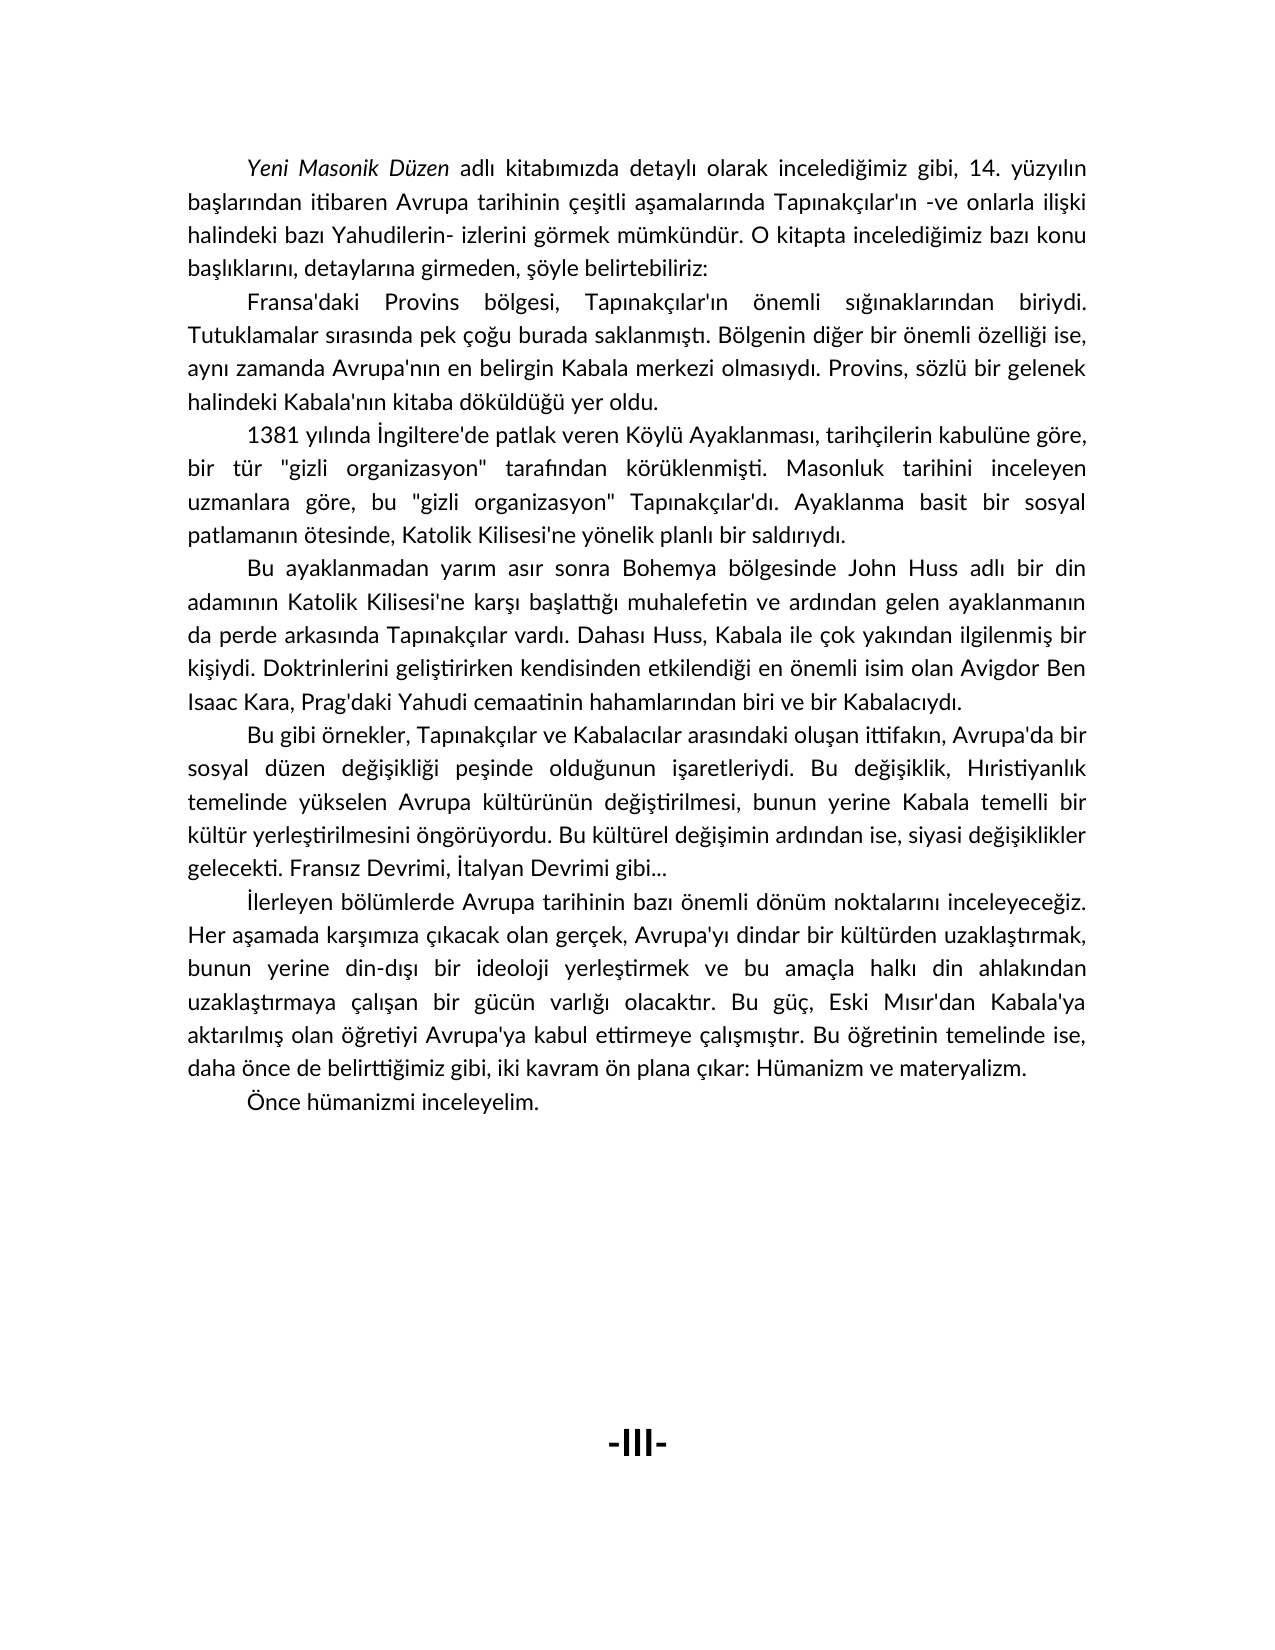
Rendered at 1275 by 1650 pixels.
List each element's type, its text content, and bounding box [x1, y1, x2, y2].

text Yeni Masonik Düzen adlı kitabımızda detaylı olarak incelediğimiz gibi, 14. yüzyılın başlarından itibaren Avrupa tarihinin çeşitli aşamalarında Tapınakçılar'ın -ve onlarla ilişki halindeki bazı Yahudilerin- izlerini görmek mümkündür. O kitapta incelediğimiz bazı konu başlıklarını, detaylarına girmeden, şöyle belirtebiliriz: [187, 150, 1087, 283]
text Bu ayaklanmadan yarım asır sonra Bohemya bölgesinde John Huss adlı bir din adamının Katolik Kilisesi'ne karşı başlattığı muhalefetin ve ardından gelen ayaklanmanın da perde arkasında Tapınakçılar vardı. Dahası Huss, Kabala ile çok yakından ilgilenmiş bir kişiydi. Doktrinlerini geliştirirken kendisinden etkilendiği en önemli isim olan Avigdor Ben Isaac Kara, Prag'daki Yahudi cemaatinin hahamlarından biri ve bir Kabalacıydı. [187, 550, 1087, 717]
text -III- [187, 1419, 1087, 1464]
text Önce hümanizmi inceleyelim. [187, 1083, 1087, 1117]
text İlerleyen bölümlerde Avrupa tarihinin bazı önemli dönüm noktalarını inceleyeceğiz. Her aşamada karşımıza çıkacak olan gerçek, Avrupa'yı dindar bir kültürden uzaklaştırmak, bunun yerine din-dışı bir ideoloji yerleştirmek ve bu amaçla halkı din ahlakından uzaklaştırmaya çalışan bir gücün varlığı olacaktır. Bu güç, Eski Mısır'dan Kabala'ya aktarılmış olan öğretiyi Avrupa'ya kabul ettirmeye çalışmıştır. Bu öğretinin temelinde ise, daha önce de belirttiğimiz gibi, iki kavram ön plana çıkar: Hümanizm ve materyalizm. [187, 883, 1087, 1083]
text Bu gibi örnekler, Tapınakçılar ve Kabalacılar arasındaki oluşan ittifakın, Avrupa'da bir sosyal düzen değişikliği peşinde olduğunun işaretleriydi. Bu değişiklik, Hıristiyanlık temelinde yükselen Avrupa kültürünün değiştirilmesi, bunun yerine Kabala temelli bir kültür yerleştirilmesini öngörüyordu. Bu kültürel değişimin ardından ise, siyasi değişiklikler gelecekti. Fransız Devrimi, İtalyan Devrimi gibi... [187, 717, 1087, 883]
text Fransa'daki Provins bölgesi, Tapınakçılar'ın önemli sığınaklarından biriydi. Tutuklamalar sırasında pek çoğu burada saklanmıştı. Bölgenin diğer bir önemli özelliği ise, aynı zamanda Avrupa'nın en belirgin Kabala merkezi olmasıydı. Provins, sözlü bir gelenek halindeki Kabala'nın kitaba döküldüğü yer oldu. [187, 283, 1087, 417]
text 1381 yılında İngiltere'de patlak veren Köylü Ayaklanması, tarihçilerin kabulüne göre, bir tür "gizli organizasyon" tarafından körüklenmişti. Masonluk tarihini inceleyen uzmanlara göre, bu "gizli organizasyon" Tapınakçılar'dı. Ayaklanma basit bir sosyal patlamanın ötesinde, Katolik Kilisesi'ne yönelik planlı bir saldırıydı. [187, 417, 1087, 550]
